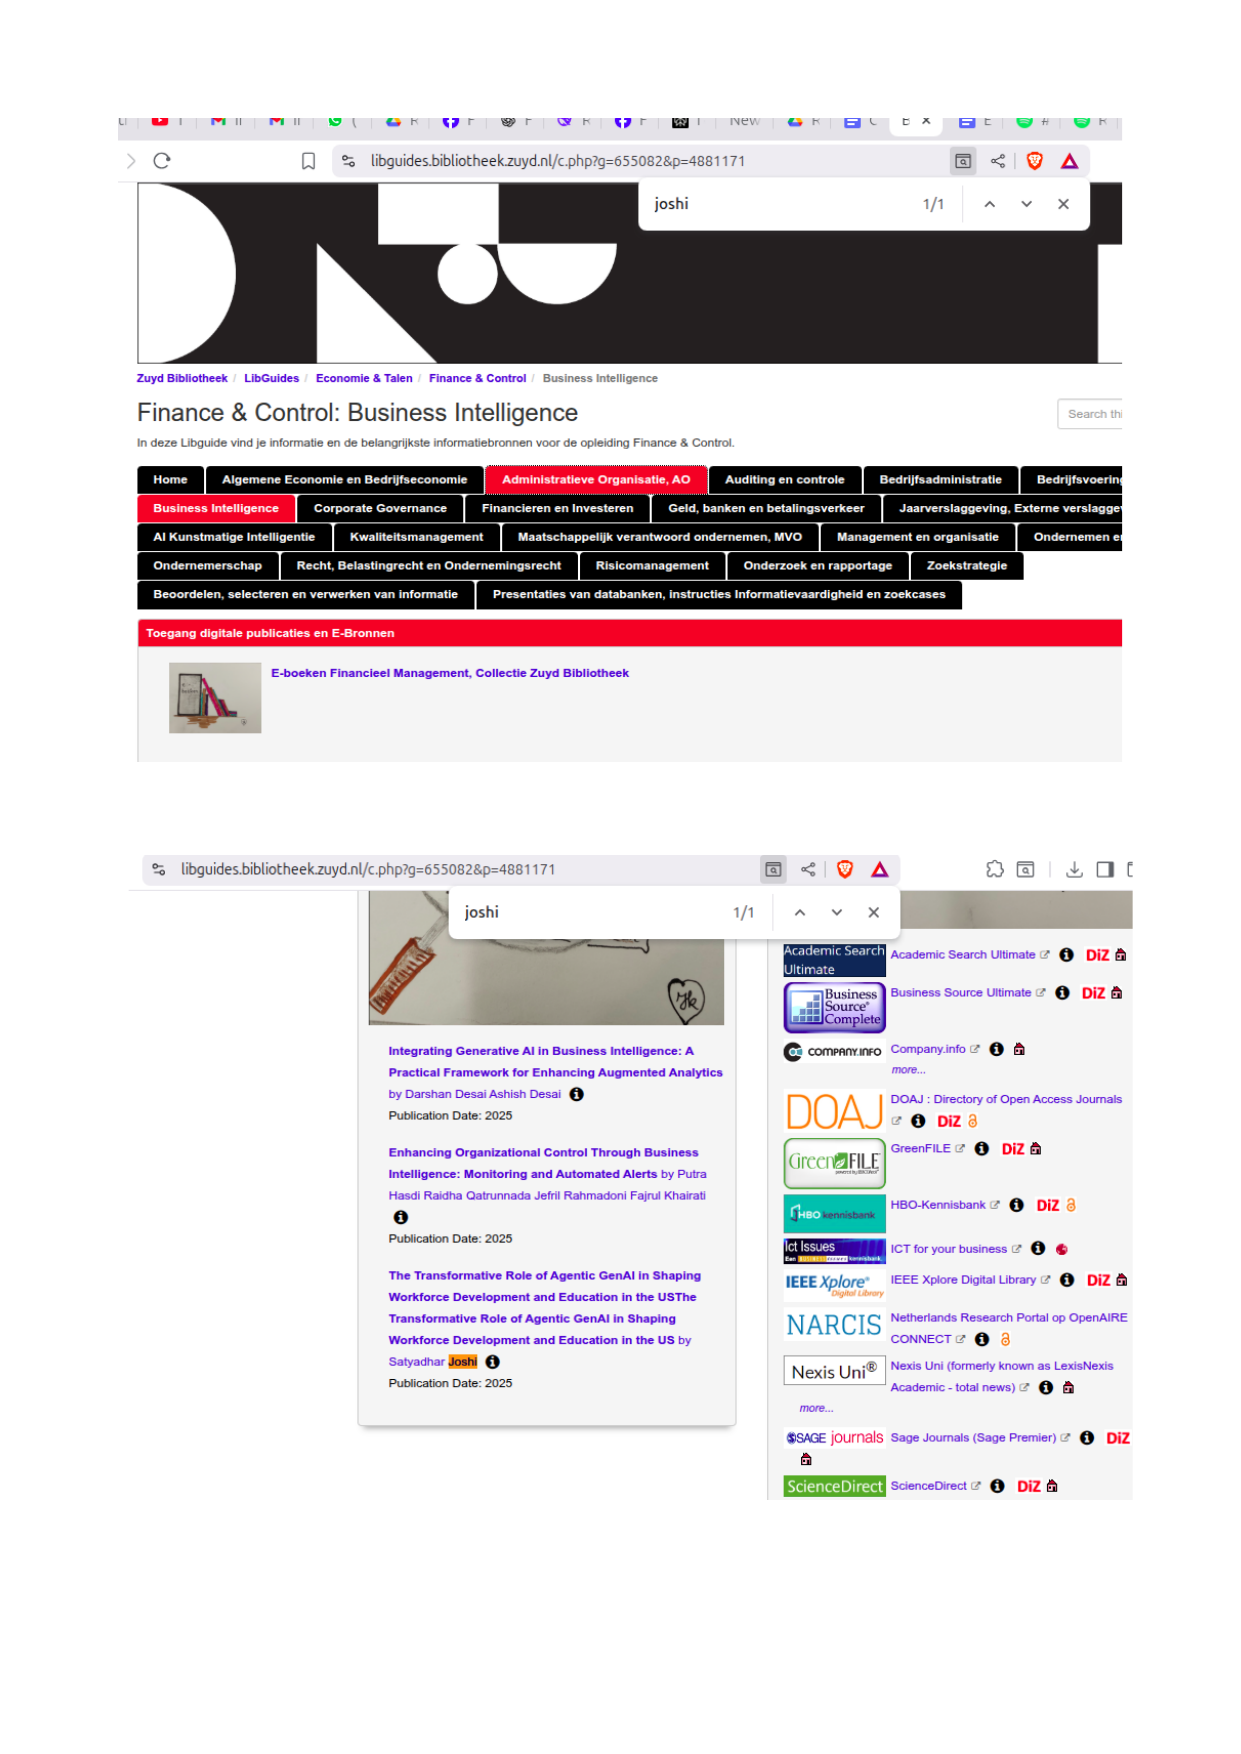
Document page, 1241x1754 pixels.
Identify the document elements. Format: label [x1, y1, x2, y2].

picture [118, 118, 1123, 762]
picture [128, 855, 1133, 1500]
